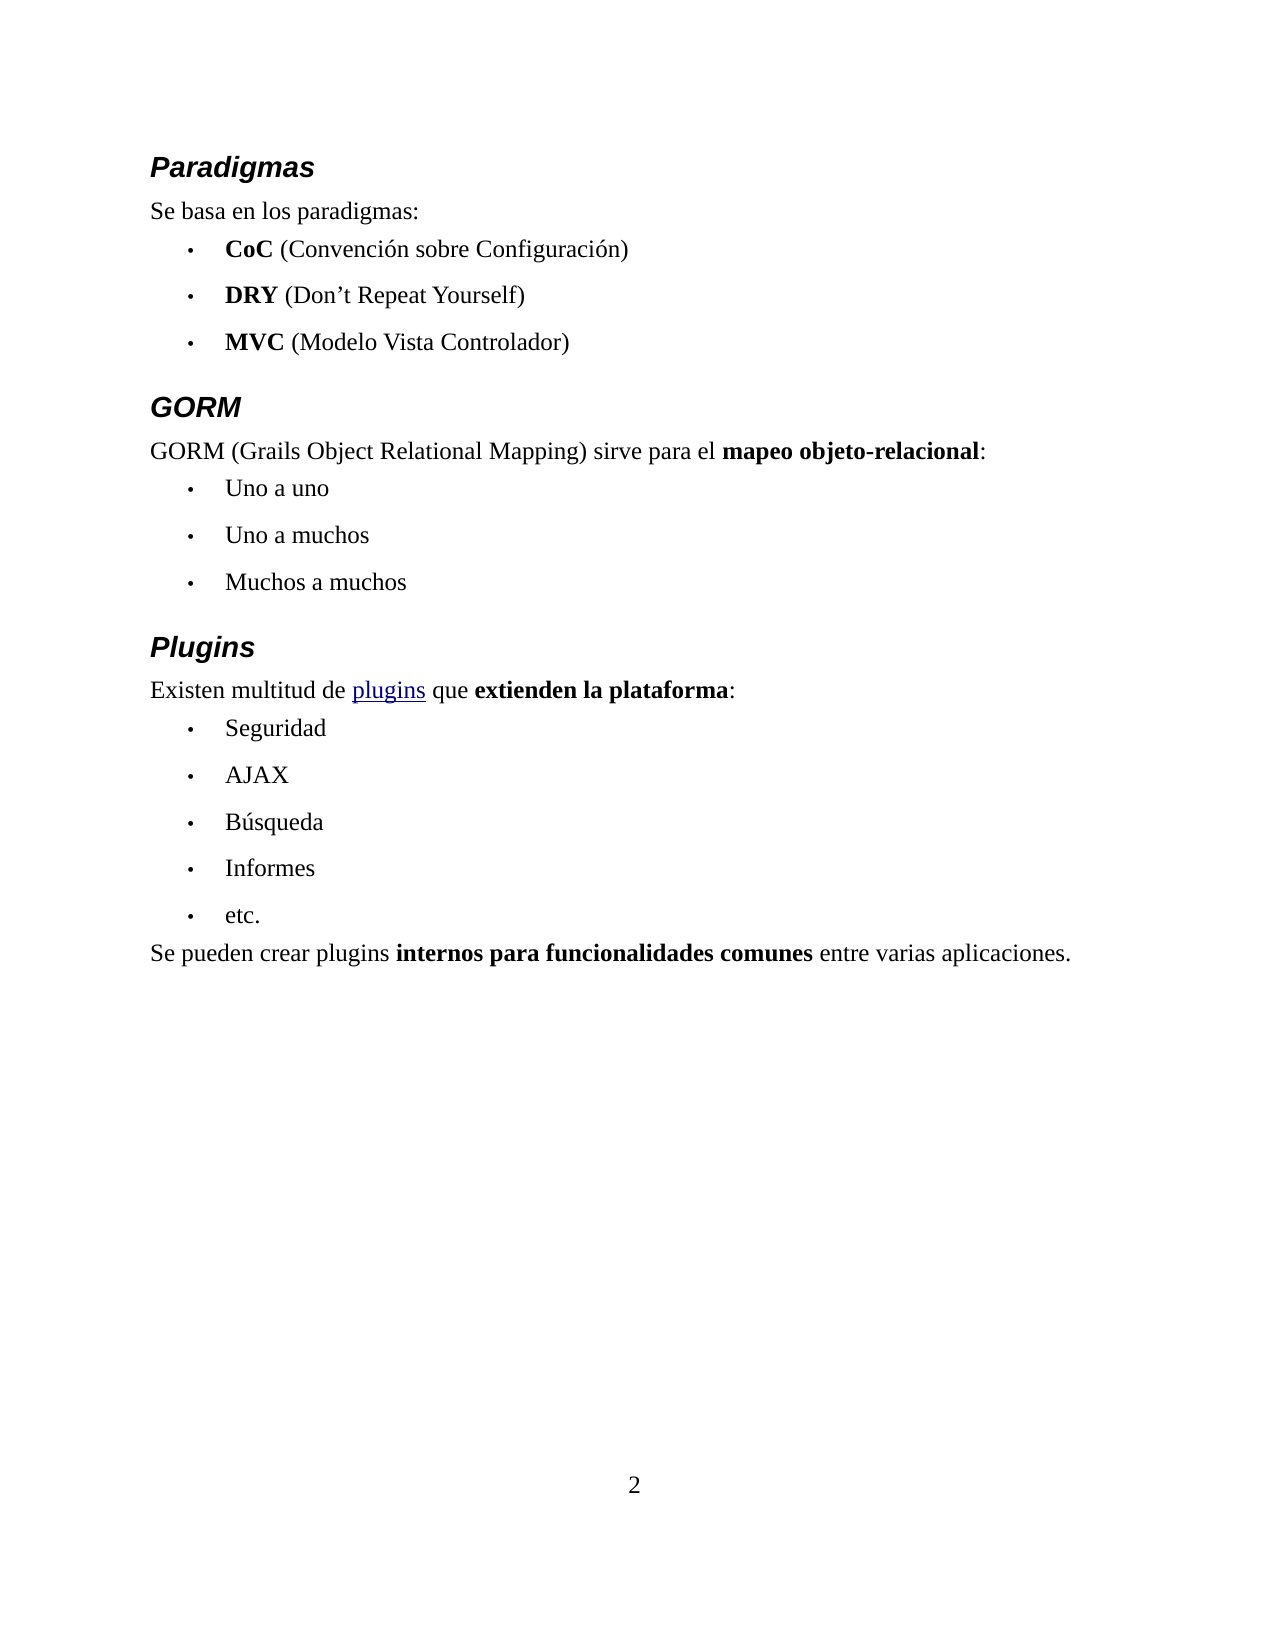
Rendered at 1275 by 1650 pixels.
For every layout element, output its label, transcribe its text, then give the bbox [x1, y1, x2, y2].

subtitle GORM [150, 390, 1125, 423]
text Se pueden crear plugins internos para funcionalidades comunes entre varias aplicaciones. [150, 938, 1125, 966]
text Se basa en los paradigmas: [150, 196, 1125, 225]
subtitle Plugins [150, 629, 1125, 663]
list Informes [187, 853, 1125, 882]
text Existen multitud de plugins que extienden la plataforma: [150, 676, 1125, 704]
text GORM (Grails Object Relational Mapping) sirve para el mapeo objeto-relacional: [150, 436, 1125, 464]
list Seguridad [187, 713, 1125, 742]
list etc. [187, 900, 1125, 929]
list CoC (Convención sobre Configuración) [187, 234, 1125, 262]
list Uno a muchos [187, 520, 1125, 549]
list MVC (Modelo Vista Controlador) [187, 327, 1125, 356]
list Muchos a muchos [187, 567, 1125, 596]
list DRY (Don’t Repeat Yourself) [187, 280, 1125, 309]
subtitle Paradigmas [150, 150, 1125, 183]
list AJAX [187, 760, 1125, 789]
list Búsqueda [187, 807, 1125, 835]
list Uno a uno [187, 473, 1125, 502]
